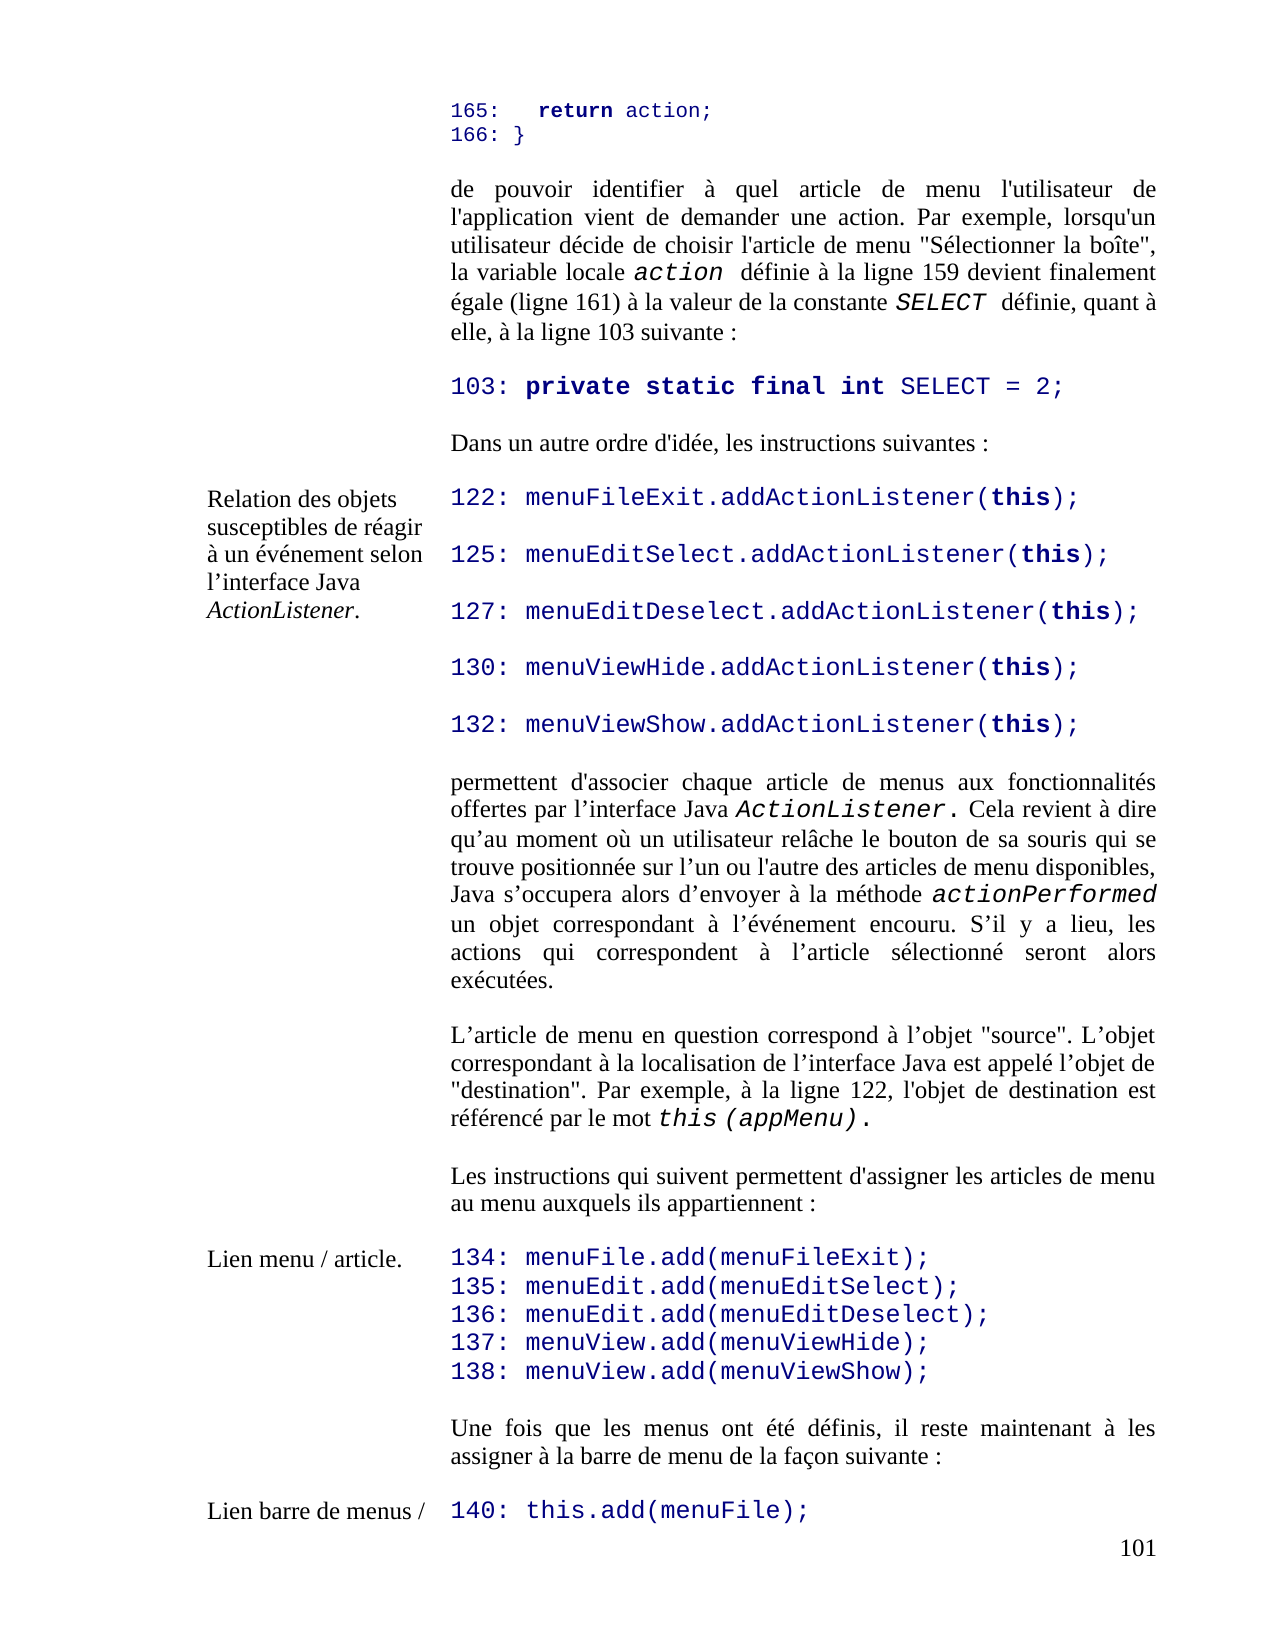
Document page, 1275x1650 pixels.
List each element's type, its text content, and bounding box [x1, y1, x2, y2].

table_header [200, 374, 443, 402]
table_header Une fois que les menus ont été définis, il reste maintenant à les assigner à la barre de menu de la façon suivante : [443, 1414, 1163, 1470]
table_header L’article de menu en question correspond à l’objet "source". L’objet correspondant à la localisation de l’interface Java est appelé l’objet de "destination". Par exemple, à la ligne 122, l'objet de destination est référencé par le mot this (appMenu). [443, 1021, 1163, 1134]
table_header 134: menuFile.add(menuFileExit); 135: menuEdit.add(menuEditSelect); 136: menuEdit.add(menuEditDeselect); 137: menuView.add(menuViewHide); 138: menuView.add(menuViewShow); [443, 1245, 1164, 1387]
table_header [200, 175, 443, 346]
table_header [200, 430, 443, 457]
table_header Lien menu / article. [200, 1245, 443, 1387]
table_header Lien barre de menus / [200, 1498, 443, 1526]
table_header de pouvoir identifier à quel article de menu l'utilisateur de l'application vient de demander une action. Par exemple, lorsqu'un utilisateur décide de choisir l'article de menu "Sélectionner la boîte", la variable locale action définie à la ligne 159 devient finalement égale (ligne 161) à la valeur de la constante SELECT définie, quant à elle, à la ligne 103 suivante : [443, 175, 1164, 346]
table_header 103: private static final int SELECT = 2; [443, 374, 1164, 402]
table_header permettent d'associer chaque article de menus aux fonctionnalités offertes par l’interface Java ActionListener. Cela revient à dire qu’au moment où un utilisateur relâche le bouton de sa souris qui se trouve positionnée sur l’un ou l'autre des articles de menu disponibles, Java s’occupera alors d’envoyer à la méthode actionPerformed un objet correspondant à l’événement encouru. S’il y a lieu, les actions qui correspondent à l’article sélectionné seront alors exécutées. [443, 768, 1164, 993]
table_header [200, 768, 443, 993]
table_header [200, 1021, 443, 1134]
table_header 165: return action; 166: } [443, 100, 1164, 148]
table_header [200, 1162, 443, 1217]
table_header 122: menuFileExit.addActionListener(this); 125: menuEditSelect.addActionListener(this); 127: menuEditDeselect.addActionListener(this); 130: menuViewHide.addActionListener(this); 132: menuViewShow.addActionListener(this); [443, 485, 1164, 740]
table_header [200, 1414, 443, 1470]
table_header Relation des objets susceptibles de réagir à un événement selon l’interface Java ActionListener. [200, 485, 443, 740]
table_header Les instructions qui suivent permettent d'assigner les articles de menu au menu auxquels ils appartiennent : [443, 1162, 1163, 1217]
table_header 140: this.add(menuFile); [443, 1498, 1164, 1526]
table_header Dans un autre ordre d'idée, les instructions suivantes : [443, 430, 1163, 457]
table_header [200, 100, 443, 148]
